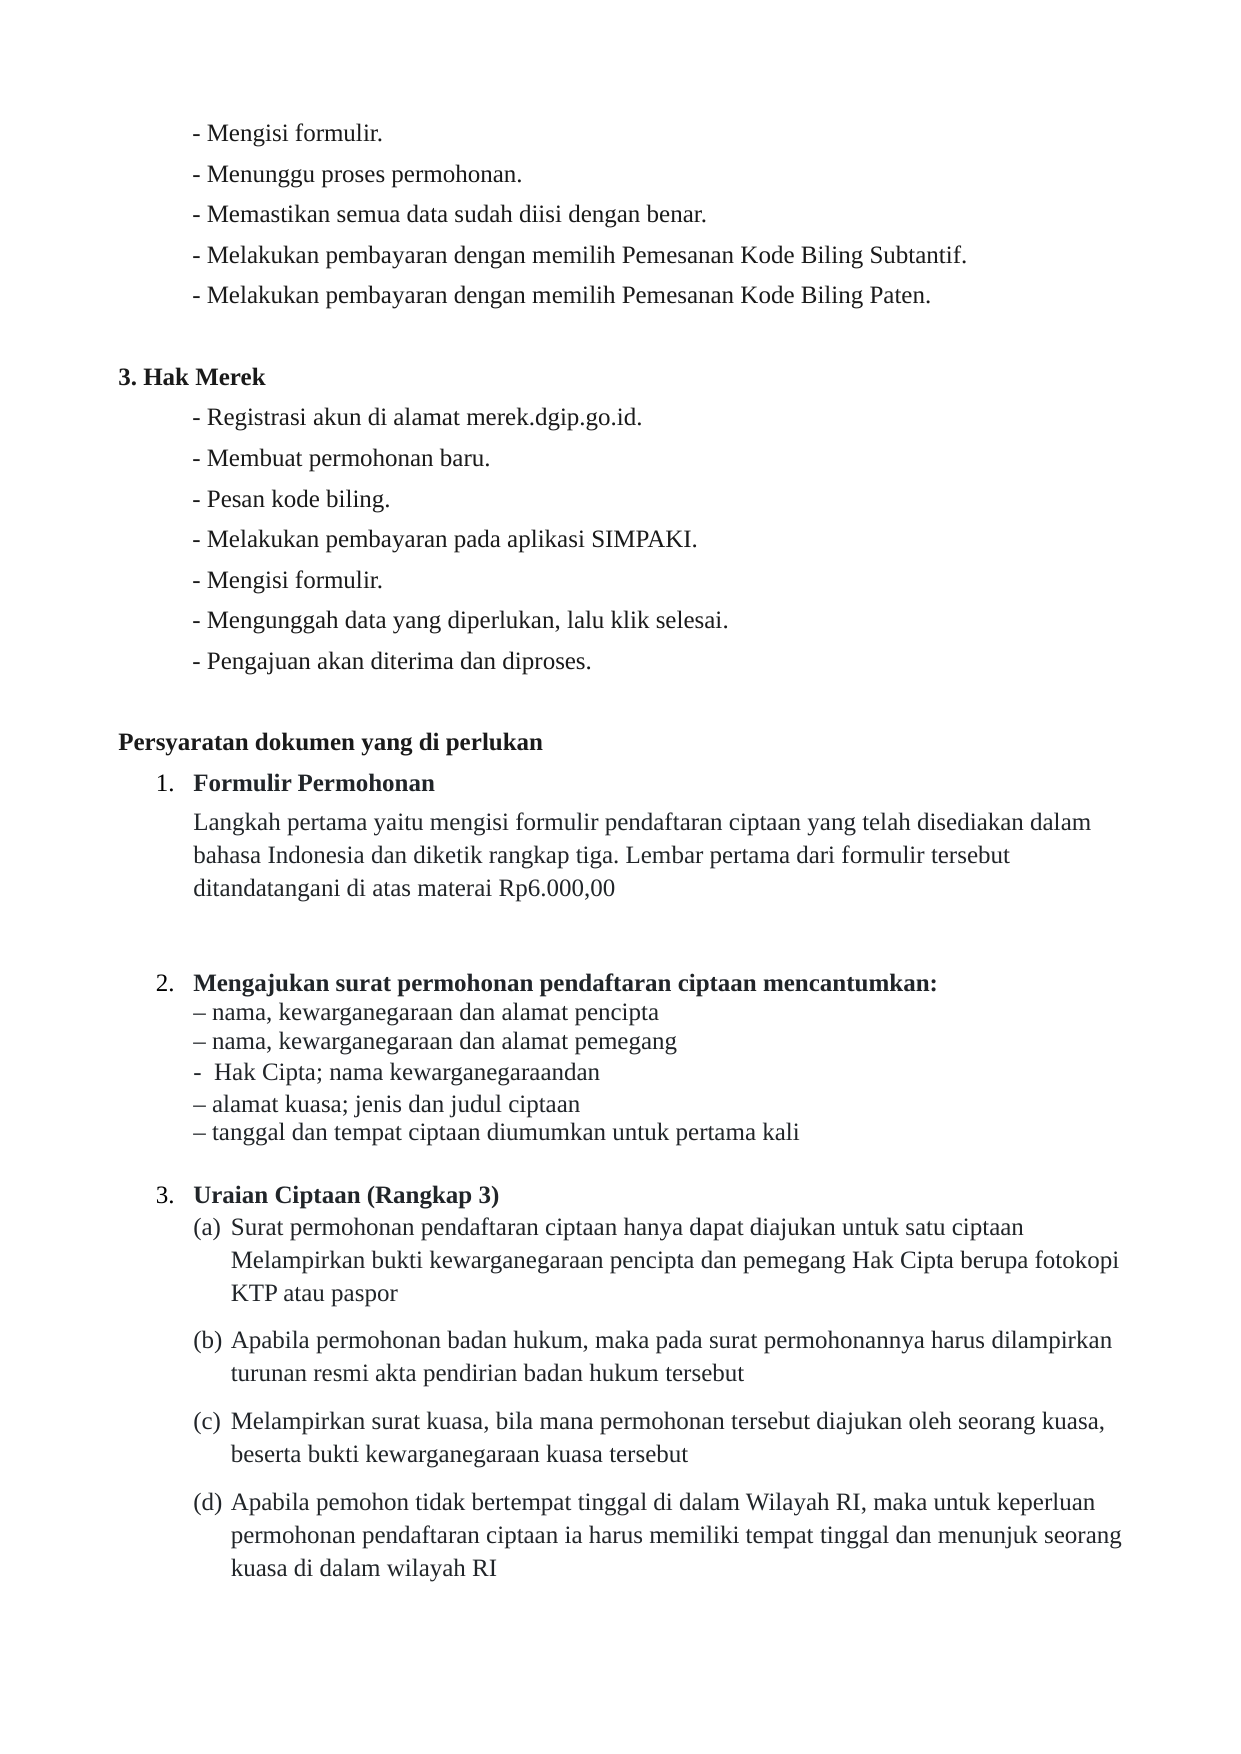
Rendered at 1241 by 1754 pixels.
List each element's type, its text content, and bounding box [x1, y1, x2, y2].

text - Memastikan semua data sudah diisi dengan benar. [192, 199, 1122, 228]
text - Menunggu proses permohonan. [192, 159, 1122, 187]
text - Pesan kode biling. [192, 484, 1122, 512]
text - Pengajuan akan diterima dan diproses. [192, 646, 1122, 675]
text - Mengisi formulir. [192, 118, 1122, 147]
list Apabila pemohon tidak bertempat tinggal di dalam Wilayah RI, maka untuk keperluan permohonan pendaftaran ciptaan ia harus memiliki tempat tinggal dan menunjuk seorang kuasa di dalam wilayah RI [193, 1487, 1122, 1582]
text - Melakukan pembayaran pada aplikasi SIMPAKI. [192, 524, 1122, 553]
text - Melakukan pembayaran dengan memilih Pemesanan Kode Biling Subtantif. [192, 240, 1122, 269]
list Apabila permohonan badan hukum, maka pada surat permohonannya harus dilampirkan turunan resmi akta pendirian badan hukum tersebut [193, 1326, 1122, 1387]
text - Mengisi formulir. [192, 565, 1122, 594]
list – alamat kuasa; jenis dan judul ciptaan – tanggal dan tempat ciptaan diumumkan untuk pertama kali [156, 1089, 1122, 1146]
list Formulir Permohonan [156, 768, 1122, 797]
text - Registrasi akun di alamat merek.dgip.go.id. [192, 402, 1122, 431]
text 3. Hak Merek [118, 362, 1122, 391]
list Melampirkan surat kuasa, bila mana permohonan tersebut diajukan oleh seorang kuasa, beserta bukti kewarganegaraan kuasa tersebut [193, 1406, 1122, 1468]
text - Melakukan pembayaran dengan memilih Pemesanan Kode Biling Paten. [192, 281, 1122, 309]
list Langkah pertama yaitu mengisi formulir pendaftaran ciptaan yang telah disediakan dalam bahasa Indonesia dan diketik rangkap tiga. Lembar pertama dari formulir tersebut ditandatangani di atas materai Rp6.000,00 [156, 807, 1122, 902]
list - Hak Cipta; nama kewarganegaraandan [156, 1057, 1122, 1086]
text Persyaratan dokumen yang di perlukan [118, 727, 1122, 756]
text - Membuat permohonan baru. [192, 443, 1122, 472]
list Mengajukan surat permohonan pendaftaran ciptaan mencantumkan: – nama, kewarganegaraan dan alamat pencipta – nama, kewarganegaraan dan alamat pemegang [156, 968, 1122, 1054]
list Surat permohonan pendaftaran ciptaan hanya dapat diajukan untuk satu ciptaan Melampirkan bukti kewarganegaraan pencipta dan pemegang Hak Cipta berupa fotokopi KTP atau paspor [193, 1212, 1122, 1307]
list Uraian Ciptaan (Rangkap 3) [156, 1180, 1122, 1209]
text - Mengunggah data yang diperlukan, lalu klik selesai. [192, 606, 1122, 634]
